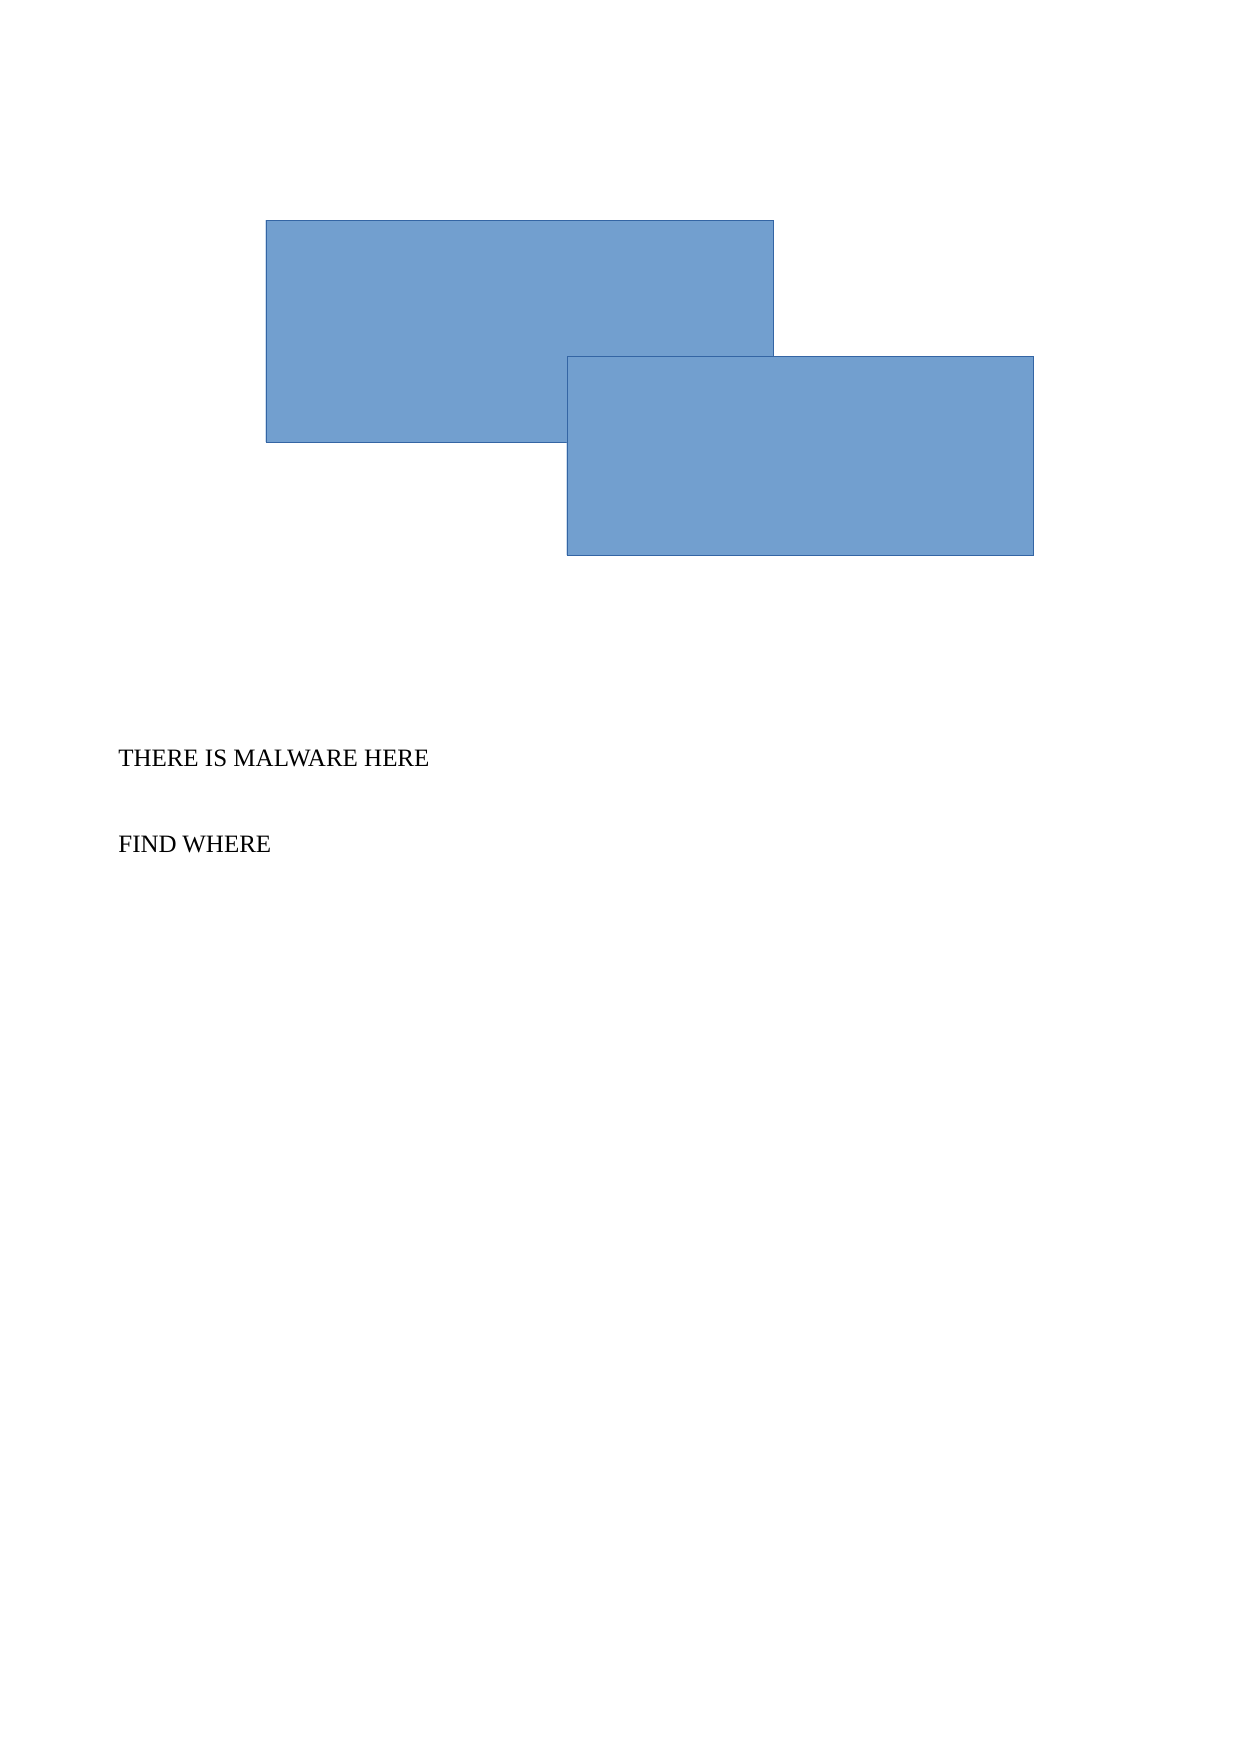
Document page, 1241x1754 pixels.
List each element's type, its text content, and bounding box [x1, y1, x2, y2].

text THERE IS MALWARE HERE [118, 743, 1122, 772]
text FIND WHERE [118, 829, 1122, 858]
